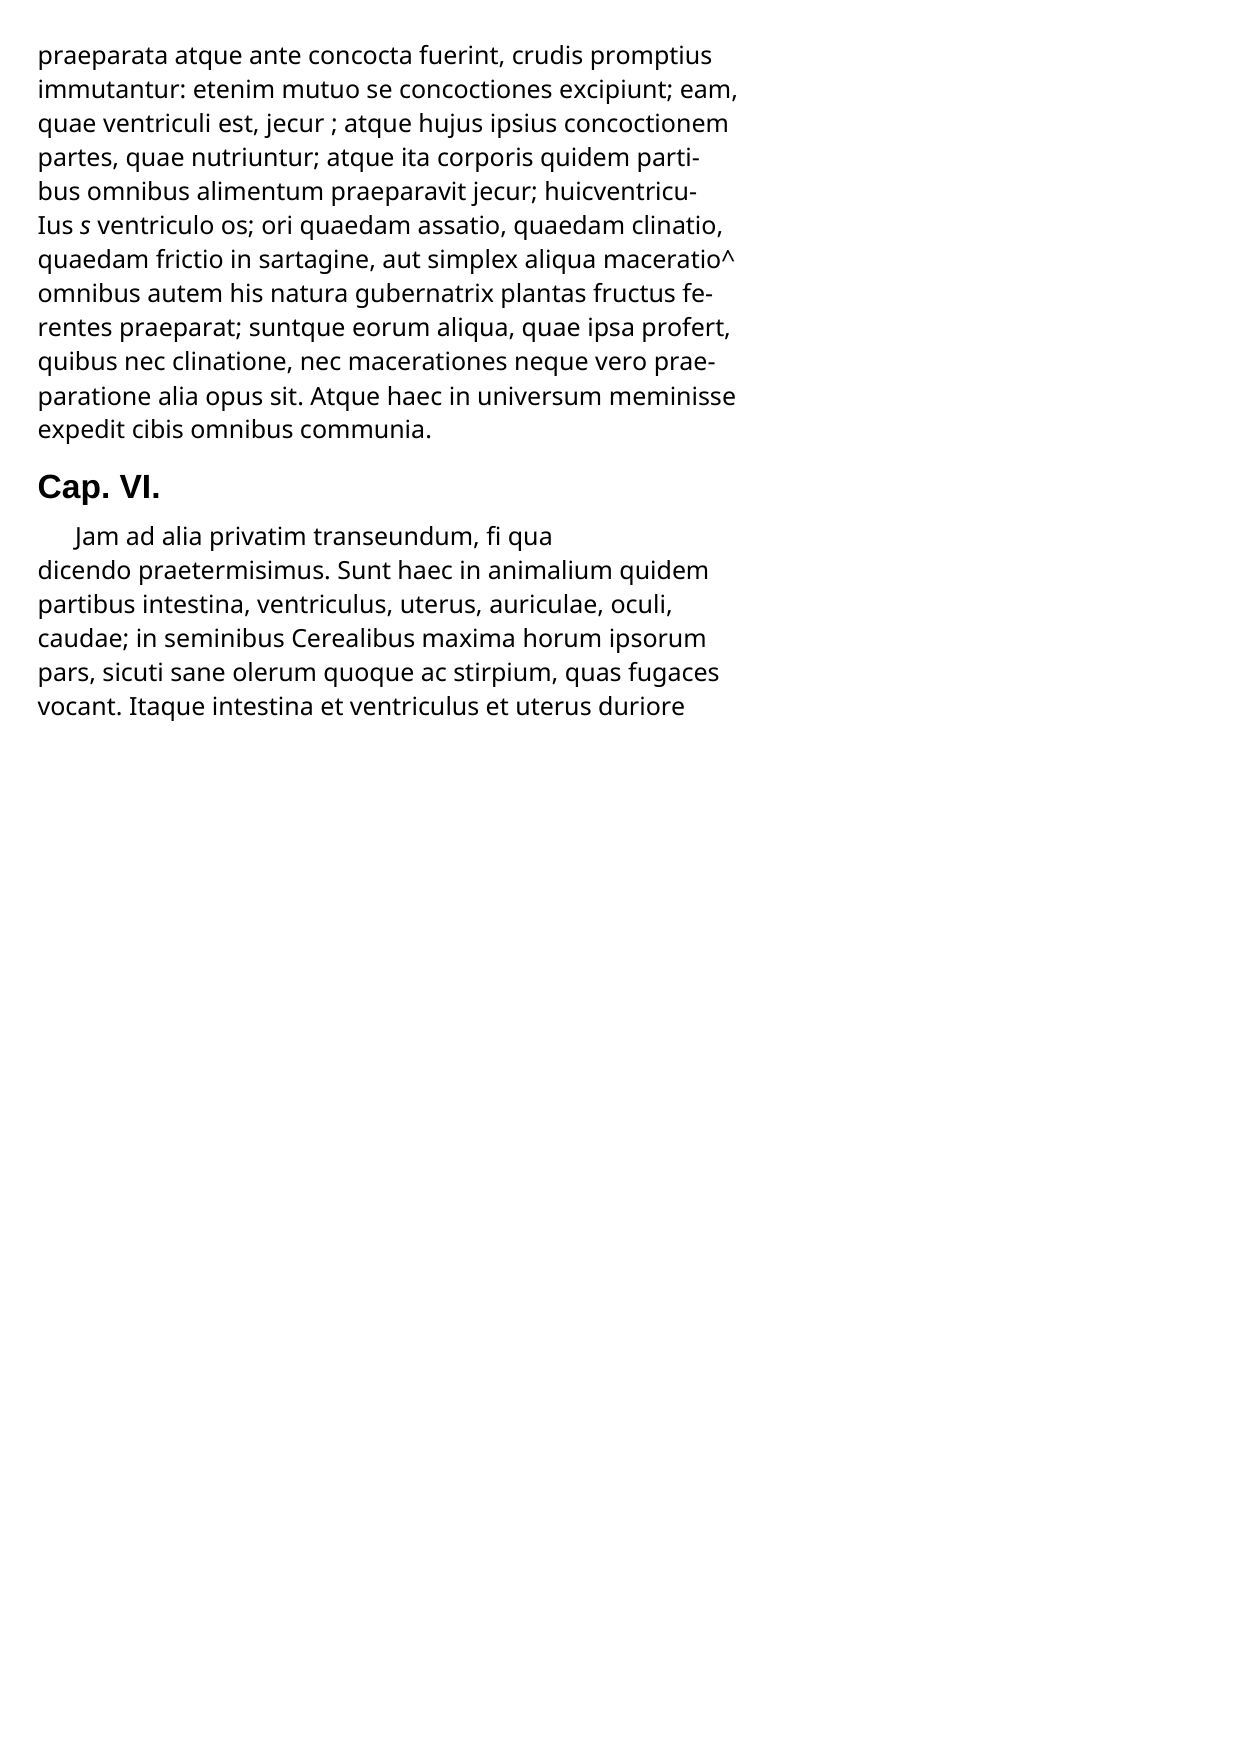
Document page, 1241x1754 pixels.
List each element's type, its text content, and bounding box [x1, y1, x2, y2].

text Jam ad alia privatim transeundum, fi qua dicendo praetermisimus. Sunt haec in animalium quidem partibus intestina, ventriculus, uterus, auriculae, oculi, caudae; in seminibus Cerealibus maxima horum ipsorum pars, sicuti sane olerum quoque ac stirpium, quas fugaces vocant. Itaque intestina et ventriculus et uterus duriore [37, 518, 1203, 723]
text praeparata atque ante concocta fuerint, crudis promptius immutantur: etenim mutuo se concoctiones excipiunt; eam, quae ventriculi est, jecur ; atque hujus ipsius concoctionem partes, quae nutriuntur; atque ita corporis quidem parti- bus omnibus alimentum praeparavit jecur; huicventricu- Ius s ventriculo os; ori quaedam assatio, quaedam clinatio, quaedam frictio in sartagine, aut simplex aliqua maceratio^ omnibus autem his natura gubernatrix plantas fructus fe- rentes praeparat; suntque eorum aliqua, quae ipsa profert, quibus nec clinatione, nec macerationes neque vero prae- paratione alia opus sit. Atque haec in universum meminisse expedit cibis omnibus communia. [37, 37, 1203, 446]
subtitle Cap. VI. [37, 467, 1203, 506]
